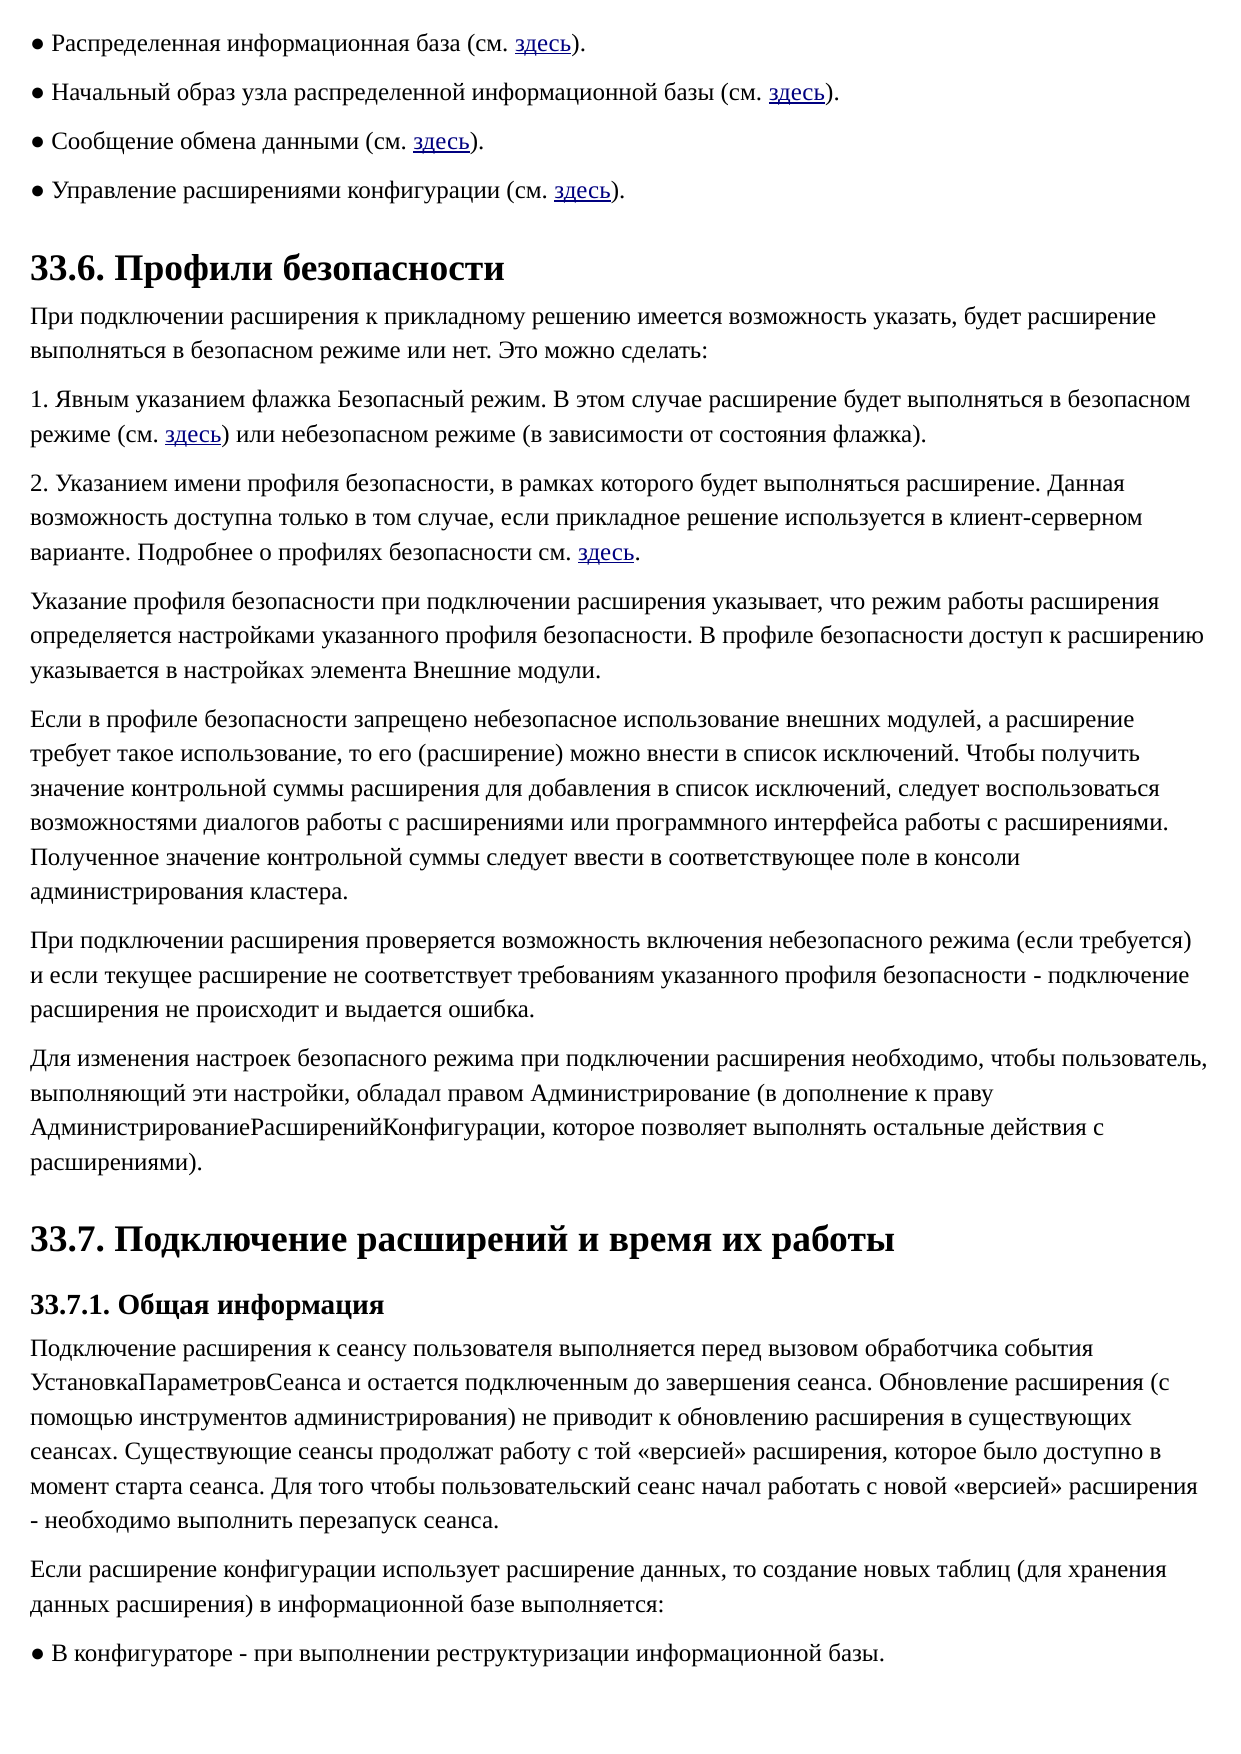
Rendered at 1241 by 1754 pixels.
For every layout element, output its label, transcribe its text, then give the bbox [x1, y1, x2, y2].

subtitle 33.6. Профили безопасности [30, 245, 1211, 288]
text ● Распределенная информационная база (см. здесь). [30, 28, 1211, 57]
text ● Сообщение обмена данными (см. здесь). [30, 126, 1211, 155]
text ● В конфигураторе ‑ при выполнении реструктуризации информационной базы. [30, 1638, 1211, 1667]
text Подключение расширения к сеансу пользователя выполняется перед вызовом обработчика события УстановкаПараметровСеанса и остается подключенным до завершения сеанса. Обновление расширения (с помощью инструментов администрирования) не приводит к обновлению расширения в существующих сеансах. Существующие сеансы продолжат работу с той «версией» расширения, которое было доступно в момент старта сеанса. Для того чтобы пользовательский сеанс начал работать с новой «версией» расширения ‑ необходимо выполнить перезапуск сеанса. [30, 1333, 1211, 1534]
subtitle 33.7. Подключение расширений и время их работы [30, 1217, 1211, 1260]
text ● Управление расширениями конфигурации (см. здесь). [30, 175, 1211, 204]
text При подключении расширения к прикладному решению имеется возможность указать, будет расширение выполняться в безопасном режиме или нет. Это можно сделать: [30, 301, 1211, 364]
text При подключении расширения проверяется возможность включения небезопасного режима (если требуется) и если текущее расширение не соответствует требованиям указанного профиля безопасности ‑ подключение расширения не происходит и выдается ошибка. [30, 925, 1211, 1023]
text Если расширение конфигурации использует расширение данных, то создание новых таблиц (для хранения данных расширения) в информационной базе выполняется: [30, 1554, 1211, 1618]
text ● Начальный образ узла распределенной информационной базы (см. здесь). [30, 77, 1211, 106]
text Для изменения настроек безопасного режима при подключении расширения необходимо, чтобы пользователь, выполняющий эти настройки, обладал правом Администрирование (в дополнение к праву АдминистрированиеРасширенийКонфигурации, которое позволяет выполнять остальные действия с расширениями). [30, 1043, 1211, 1176]
text 1. Явным указанием флажка Безопасный режим. В этом случае расширение будет выполняться в безопасном режиме (см. здесь) или небезопасном режиме (в зависимости от состояния флажка). [30, 384, 1211, 448]
text Если в профиле безопасности запрещено небезопасное использование внешних модулей, а расширение требует такое использование, то его (расширение) можно внести в список исключений. Чтобы получить значение контрольной суммы расширения для добавления в список исключений, следует воспользоваться возможностями диалогов работы с расширениями или программного интерфейса работы с расширениями. Полученное значение контрольной суммы следует ввести в соответствующее поле в консоли администрирования кластера. [30, 704, 1211, 905]
subtitle 33.7.1. Общая информация [30, 1287, 1211, 1321]
text 2. Указанием имени профиля безопасности, в рамках которого будет выполняться расширение. Данная возможность доступна только в том случае, если прикладное решение используется в клиент-серверном варианте. Подробнее о профилях безопасности см. здесь. [30, 468, 1211, 566]
text Указание профиля безопасности при подключении расширения указывает, что режим работы расширения определяется настройками указанного профиля безопасности. В профиле безопасности доступ к расширению указывается в настройках элемента Внешние модули. [30, 586, 1211, 684]
